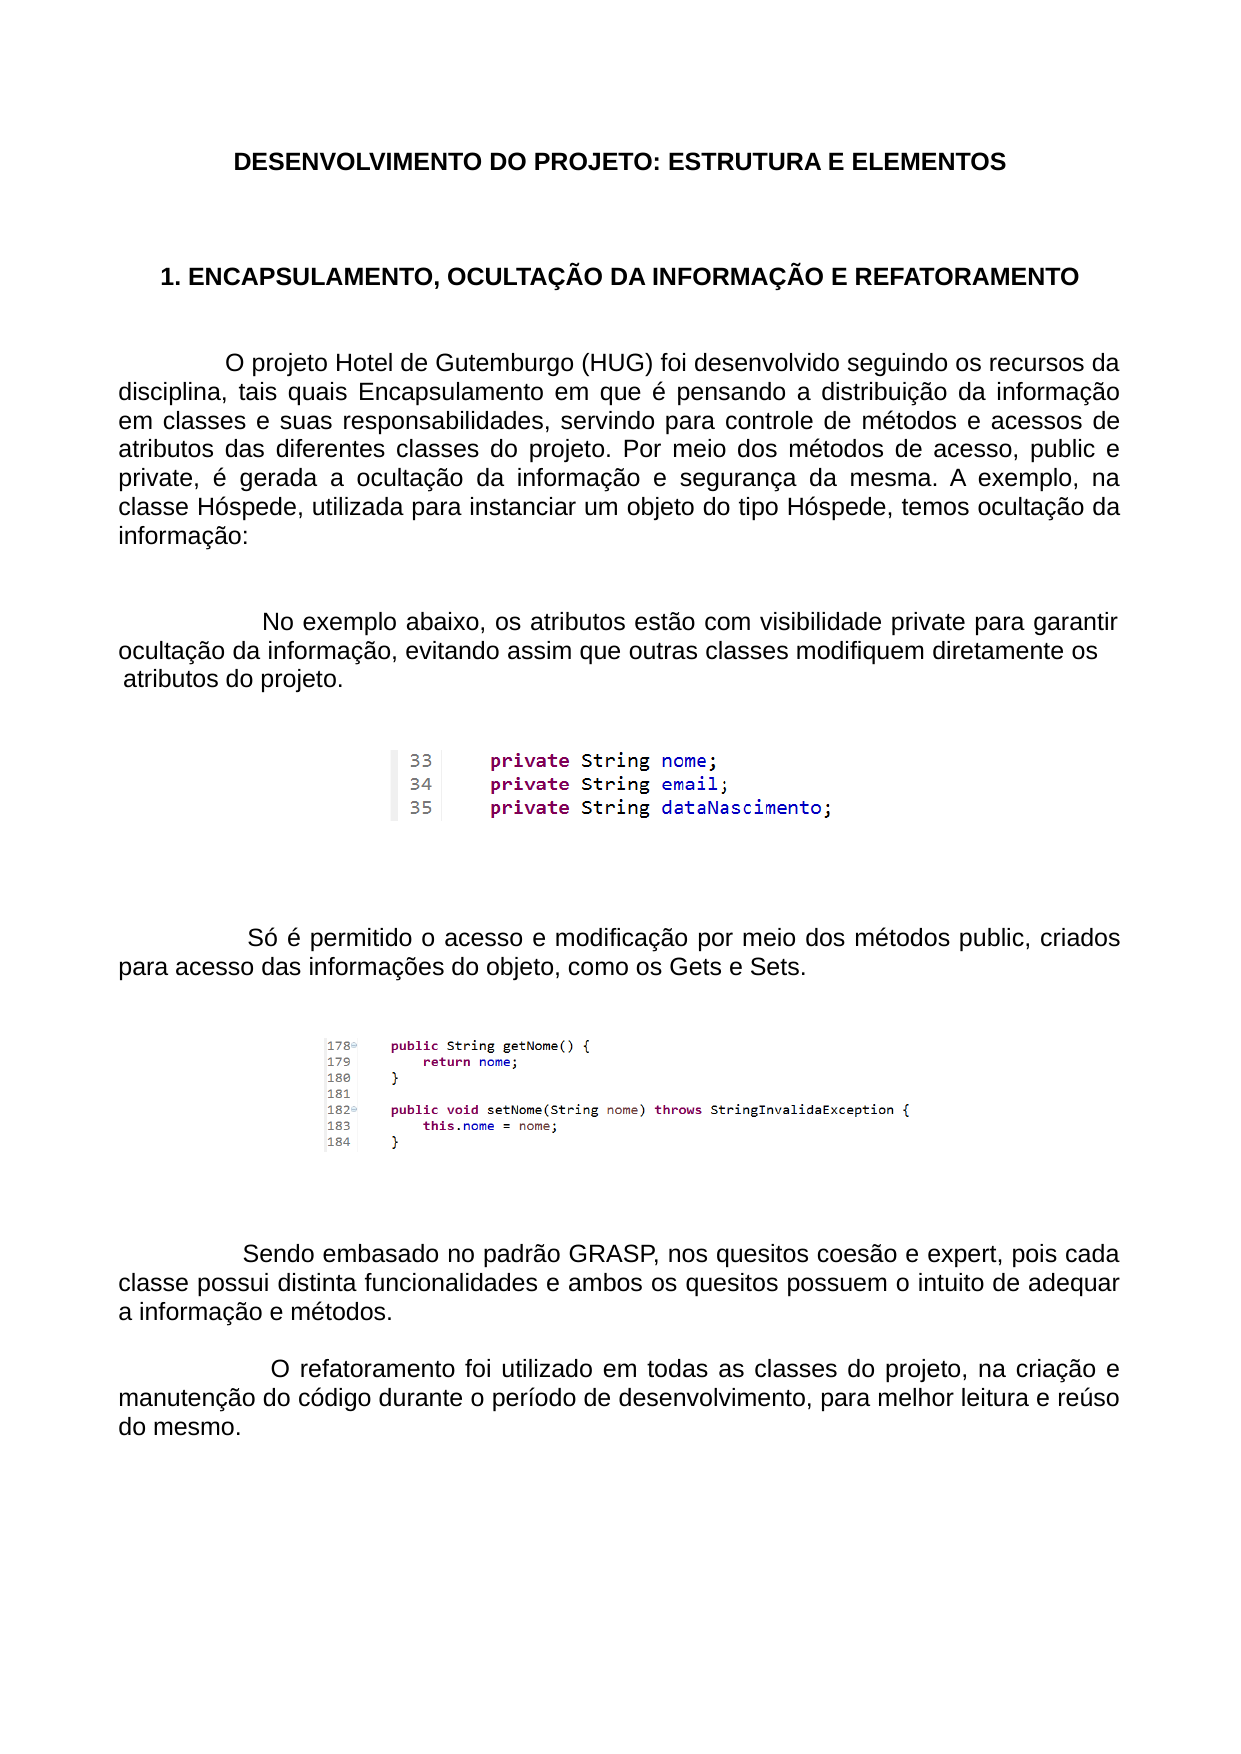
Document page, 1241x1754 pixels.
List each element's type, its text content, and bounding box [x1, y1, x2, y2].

text Só é permitido o acesso e modificação por meio dos métodos public, criados para acesso das informações do objeto, como os Gets e Sets. [118, 866, 1122, 981]
text Sendo embasado no padrão GRASP, nos quesitos coesão e expert, pois cada classe possui distinta funcionalidades e ambos os quesitos possuem o intuito de adequar a informação e métodos. [118, 1239, 1122, 1326]
text O refatoramento foi utilizado em todas as classes do projeto, na criação e manutenção do código durante o período de desenvolvimento, para melhor leitura e reúso do mesmo. [118, 1354, 1122, 1441]
text DESENVOLVIMENTO DO PROJETO: ESTRUTURA E ELEMENTOS [118, 147, 1122, 176]
text 1. ENCAPSULAMENTO, OCULTAÇÃO DA INFORMAÇÃO E REFATORAMENTO [118, 262, 1122, 291]
text No exemplo abaixo, os atributos estão com visibilidade private para garantir ocultação da informação, evitando assim que outras classes modifiquem diretamente os atributos do projeto. [118, 578, 1122, 693]
picture [390, 750, 850, 821]
picture [324, 1038, 917, 1152]
text O projeto Hotel de Gutemburgo (HUG) foi desenvolvido seguindo os recursos da disciplina, tais quais Encapsulamento em que é pensando a distribuição da informação em classes e suas responsabilidades, servindo para controle de métodos e acessos de atributos das diferentes classes do projeto. Por meio dos métodos de acesso, public e private, é gerada a ocultação da informação e segurança da mesma. A exemplo, na classe Hóspede, utilizada para instanciar um objeto do tipo Hóspede, temos ocultação da informação: [118, 348, 1122, 549]
